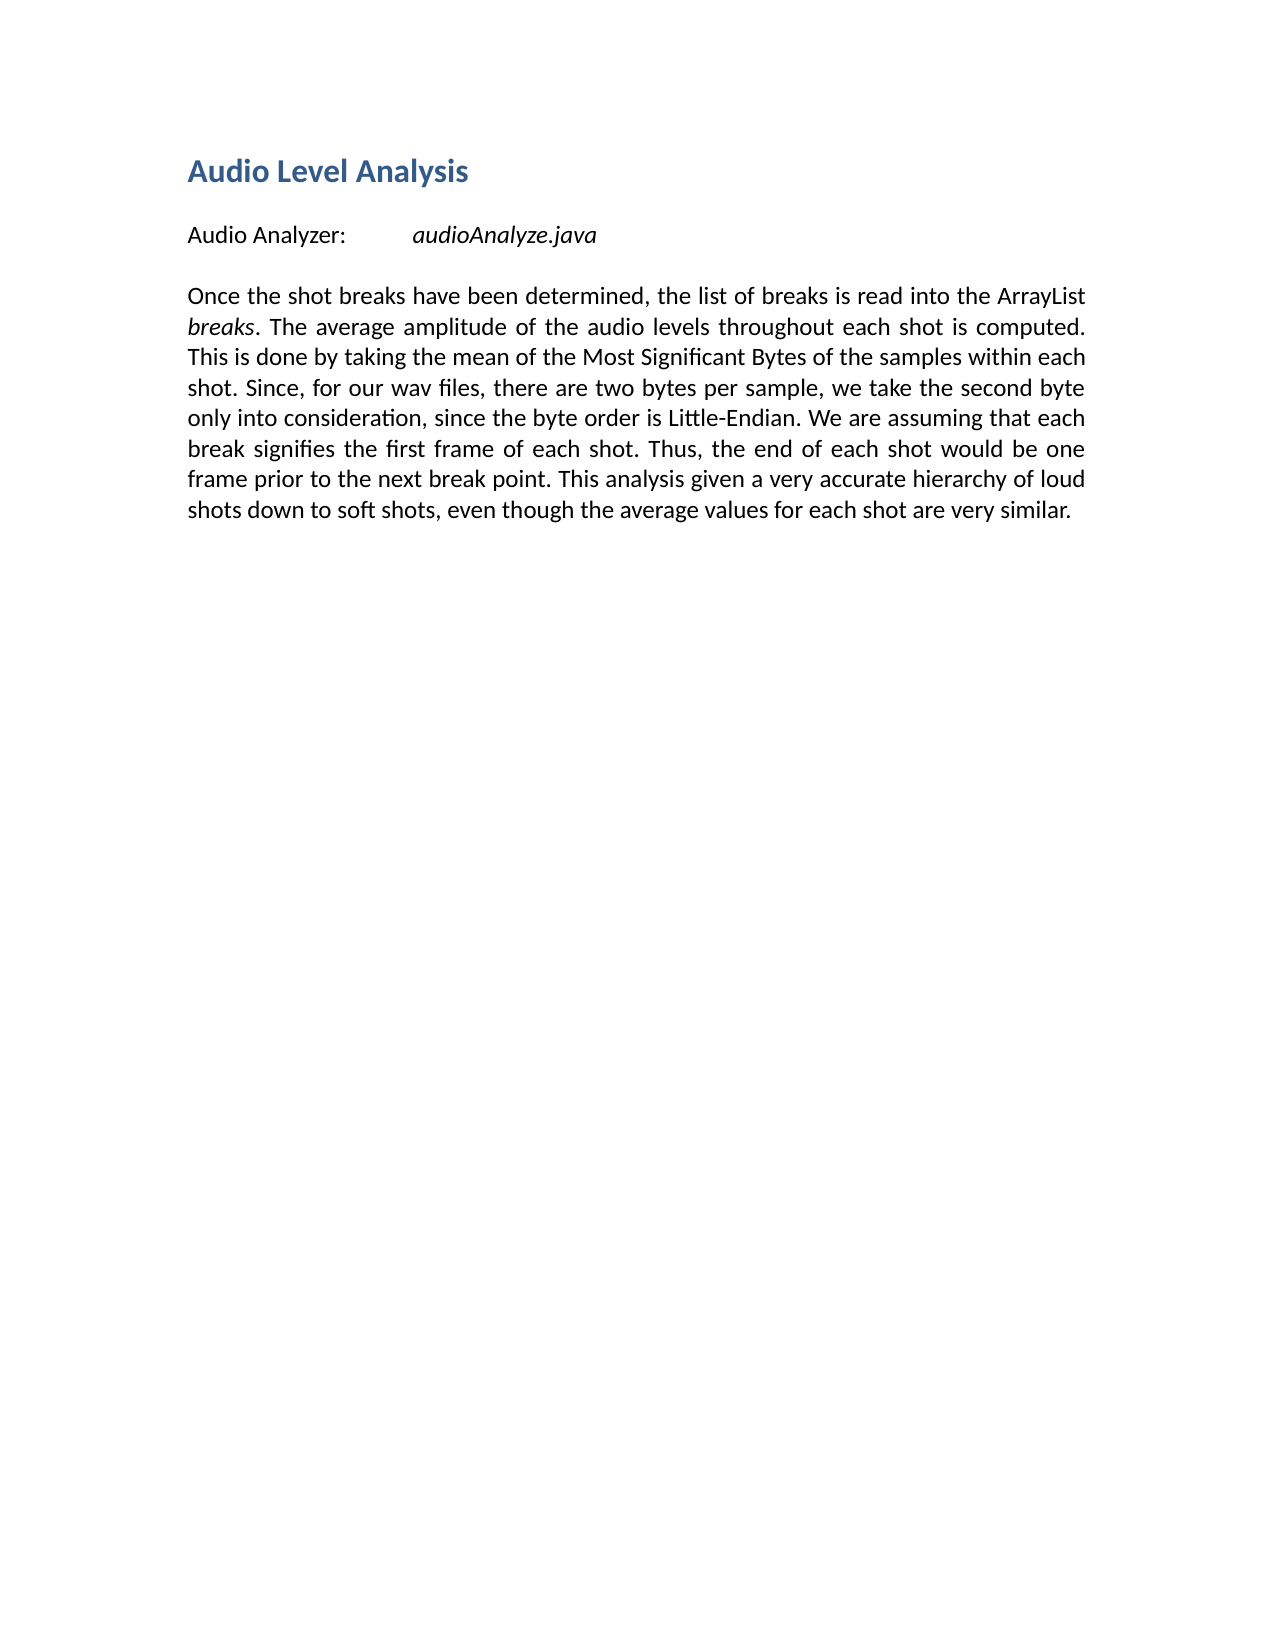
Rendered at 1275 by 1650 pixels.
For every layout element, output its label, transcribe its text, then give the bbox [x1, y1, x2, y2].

subtitle Audio Level Analysis [187, 150, 1087, 191]
text Audio Analyzer: audioAnalyze.java [187, 219, 1087, 250]
text Once the shot breaks have been determined, the list of breaks is read into the ArrayList breaks. The average amplitude of the audio levels throughout each shot is computed. This is done by taking the mean of the Most Significant Bytes of the samples within each shot. Since, for our wav files, there are two bytes per sample, we take the second byte only into consideration, since the byte order is Little-Endian. We are assuming that each break signifies the first frame of each shot. Thus, the end of each shot would be one frame prior to the next break point. This analysis given a very accurate hierarchy of loud shots down to soft shots, even though the average values for each shot are very similar. [187, 281, 1087, 525]
